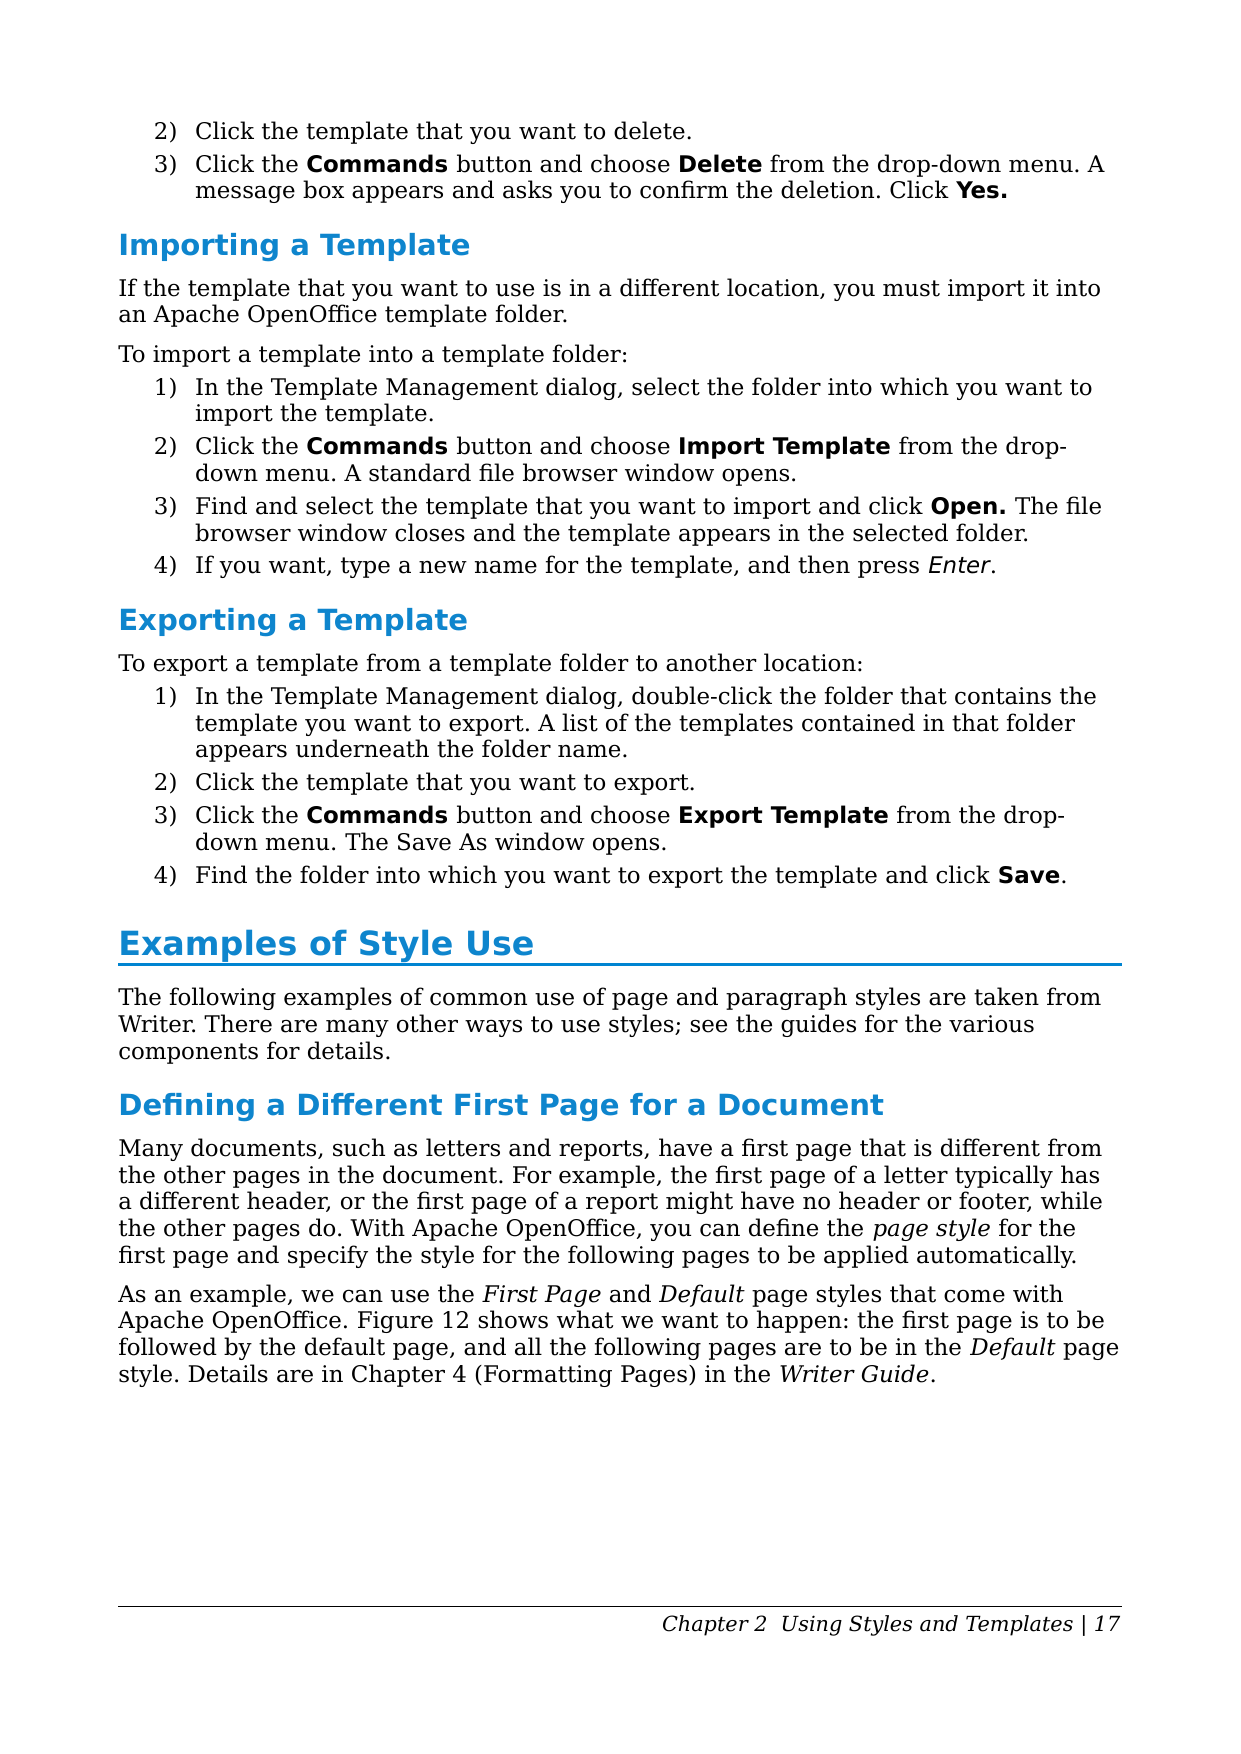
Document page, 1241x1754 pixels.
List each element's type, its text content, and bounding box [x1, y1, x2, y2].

list Click the template that you want to export. [177, 769, 1122, 796]
subtitle Examples of Style Use [118, 925, 1122, 963]
list Click the Commands button and choose Import Template from the drop-down menu. A standard file browser window opens. [177, 433, 1122, 487]
subtitle Defining a Different First Page for a Document [118, 1089, 1122, 1123]
list Click the template that you want to delete. [177, 118, 1122, 145]
list In the Template Management dialog, select the folder into which you want to import the template. [177, 374, 1122, 427]
subtitle Exporting a Template [118, 604, 1122, 638]
list Find the folder into which you want to export the template and click Save. [177, 862, 1122, 888]
text If the template that you want to use is in a different location, you must import it into an Apache OpenOffice template folder. [118, 275, 1122, 328]
text Many documents, such as letters and reports, have a first page that is different from the other pages in the document. For example, the first page of a letter typically has a different header, or the first page of a report might have no header or footer, while the other pages do. With Apache OpenOffice, you can define the page style for the first page and specify the style for the following pages to be applied automatically. [118, 1135, 1122, 1268]
list In the Template Management dialog, double-click the folder that contains the template you want to export. A list of the templates contained in that folder appears underneath the folder name. [177, 683, 1122, 763]
text The following examples of common use of page and paragraph styles are taken from Writer. There are many other ways to use styles; see the guides for the various components for details. [118, 984, 1122, 1064]
list Click the Commands button and choose Delete from the drop-down menu. A message box appears and asks you to confirm the deletion. Click Yes. [177, 151, 1122, 204]
list Click the Commands button and choose Export Template from the drop-down menu. The Save As window opens. [177, 802, 1122, 856]
list Find and select the template that you want to import and click Open. The file browser window closes and the template appears in the selected folder. [177, 493, 1122, 546]
list To import a template into a template folder: [118, 341, 1122, 367]
text As an example, we can use the First Page and Default page styles that come with Apache OpenOffice. Figure 12 shows what we want to happen: the first page is to be followed by the default page, and all the following pages are to be in the Default page style. Details are in Chapter 4 (Formatting Pages) in the Writer Guide. [118, 1281, 1122, 1388]
list To export a template from a template folder to another location: [118, 650, 1122, 677]
subtitle Importing a Template [118, 229, 1122, 263]
list If you want, type a new name for the template, and then press Enter. [177, 553, 1122, 579]
